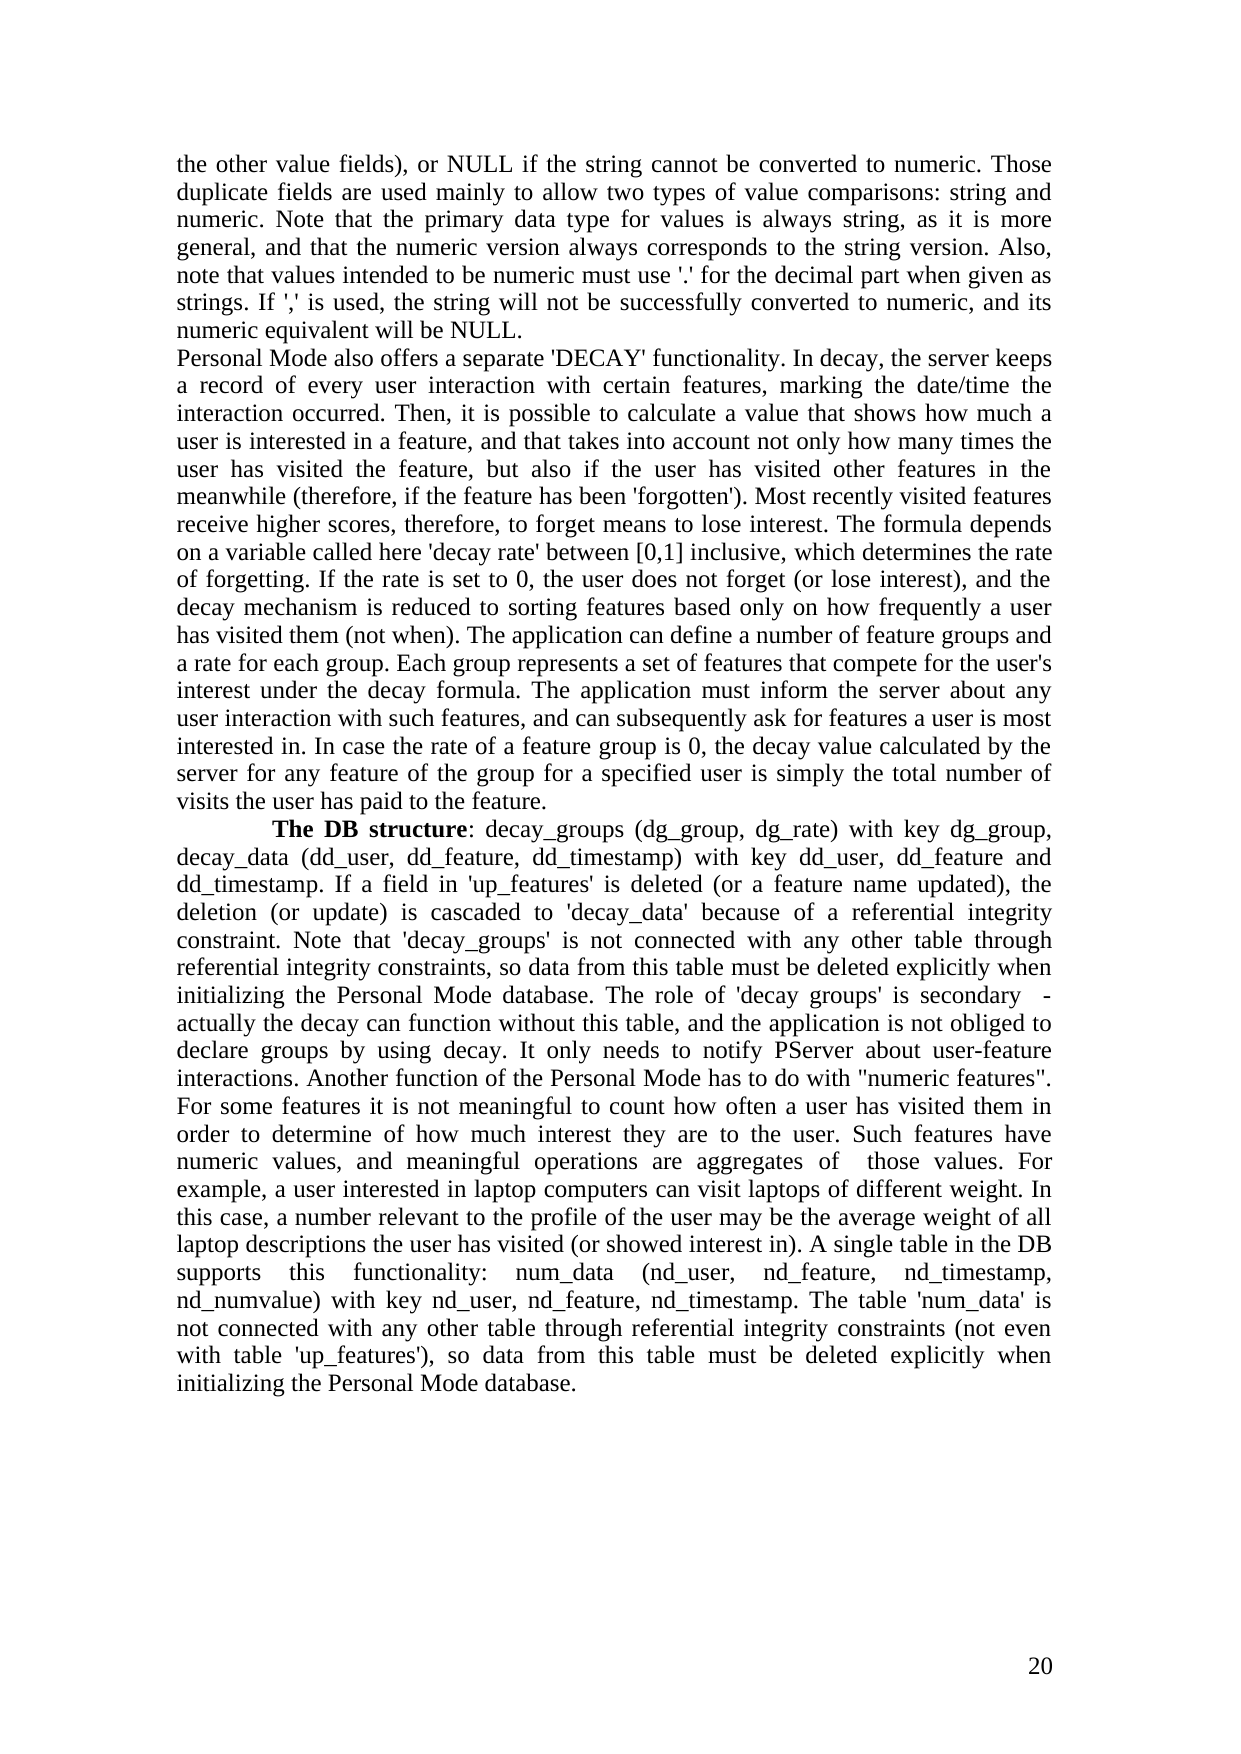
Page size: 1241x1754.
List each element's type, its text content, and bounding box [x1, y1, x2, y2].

text the other value fields), or NULL if the string cannot be converted to numeric. Those duplicate fields are used mainly to allow two types of value comparisons: string and numeric. Note that the primary data type for values is always string, as it is more general, and that the numeric version always corresponds to the string version. Also, note that values intended to be numeric must use '.' for the decimal part when given as strings. If ',' is used, the string will not be successfully converted to numeric, and its numeric equivalent will be NULL. [176, 150, 1053, 344]
text The DB structure: decay_groups (dg_group, dg_rate) with key dg_group, decay_data (dd_user, dd_feature, dd_timestamp) with key dd_user, dd_feature and dd_timestamp. If a field in 'up_features' is deleted (or a feature name updated), the deletion (or update) is cascaded to 'decay_data' because of a referential integrity constraint. Note that 'decay_groups' is not connected with any other table through referential integrity constraints, so data from this table must be deleted explicitly when initializing the Personal Mode database. The role of 'decay groups' is secondary - actually the decay can function without this table, and the application is not obliged to declare groups by using decay. It only needs to notify PServer about user-feature interactions. Another function of the Personal Mode has to do with "numeric features". For some features it is not meaningful to count how often a user has visited them in order to determine of how much interest they are to the user. Such features have numeric values, and meaningful operations are aggregates of those values. For example, a user interested in laptop computers can visit laptops of different weight. In this case, a number relevant to the profile of the user may be the average weight of all laptop descriptions the user has visited (or showed interest in). A single table in the DB supports this functionality: num_data (nd_user, nd_feature, nd_timestamp, nd_numvalue) with key nd_user, nd_feature, nd_timestamp. The table 'num_data' is not connected with any other table through referential integrity constraints (not even with table 'up_features'), so data from this table must be deleted explicitly when initializing the Personal Mode database. [176, 815, 1053, 1397]
text Personal Mode also offers a separate 'DECAY' functionality. In decay, the server keeps a record of every user interaction with certain features, marking the date/time the interaction occurred. Then, it is possible to calculate a value that shows how much a user is interested in a feature, and that takes into account not only how many times the user has visited the feature, but also if the user has visited other features in the meanwhile (therefore, if the feature has been 'forgotten'). Most recently visited features receive higher scores, therefore, to forget means to lose interest. The formula depends on a variable called here 'decay rate' between [0,1] inclusive, which determines the rate of forgetting. If the rate is set to 0, the user does not forget (or lose interest), and the decay mechanism is reduced to sorting features based only on how frequently a user has visited them (not when). The application can define a number of feature groups and a rate for each group. Each group represents a set of features that compete for the user's interest under the decay formula. The application must inform the server about any user interaction with such features, and can subsequently ask for features a user is most interested in. In case the rate of a feature group is 0, the decay value calculated by the server for any feature of the group for a specified user is simply the total number of visits the user has paid to the feature. [176, 344, 1053, 815]
